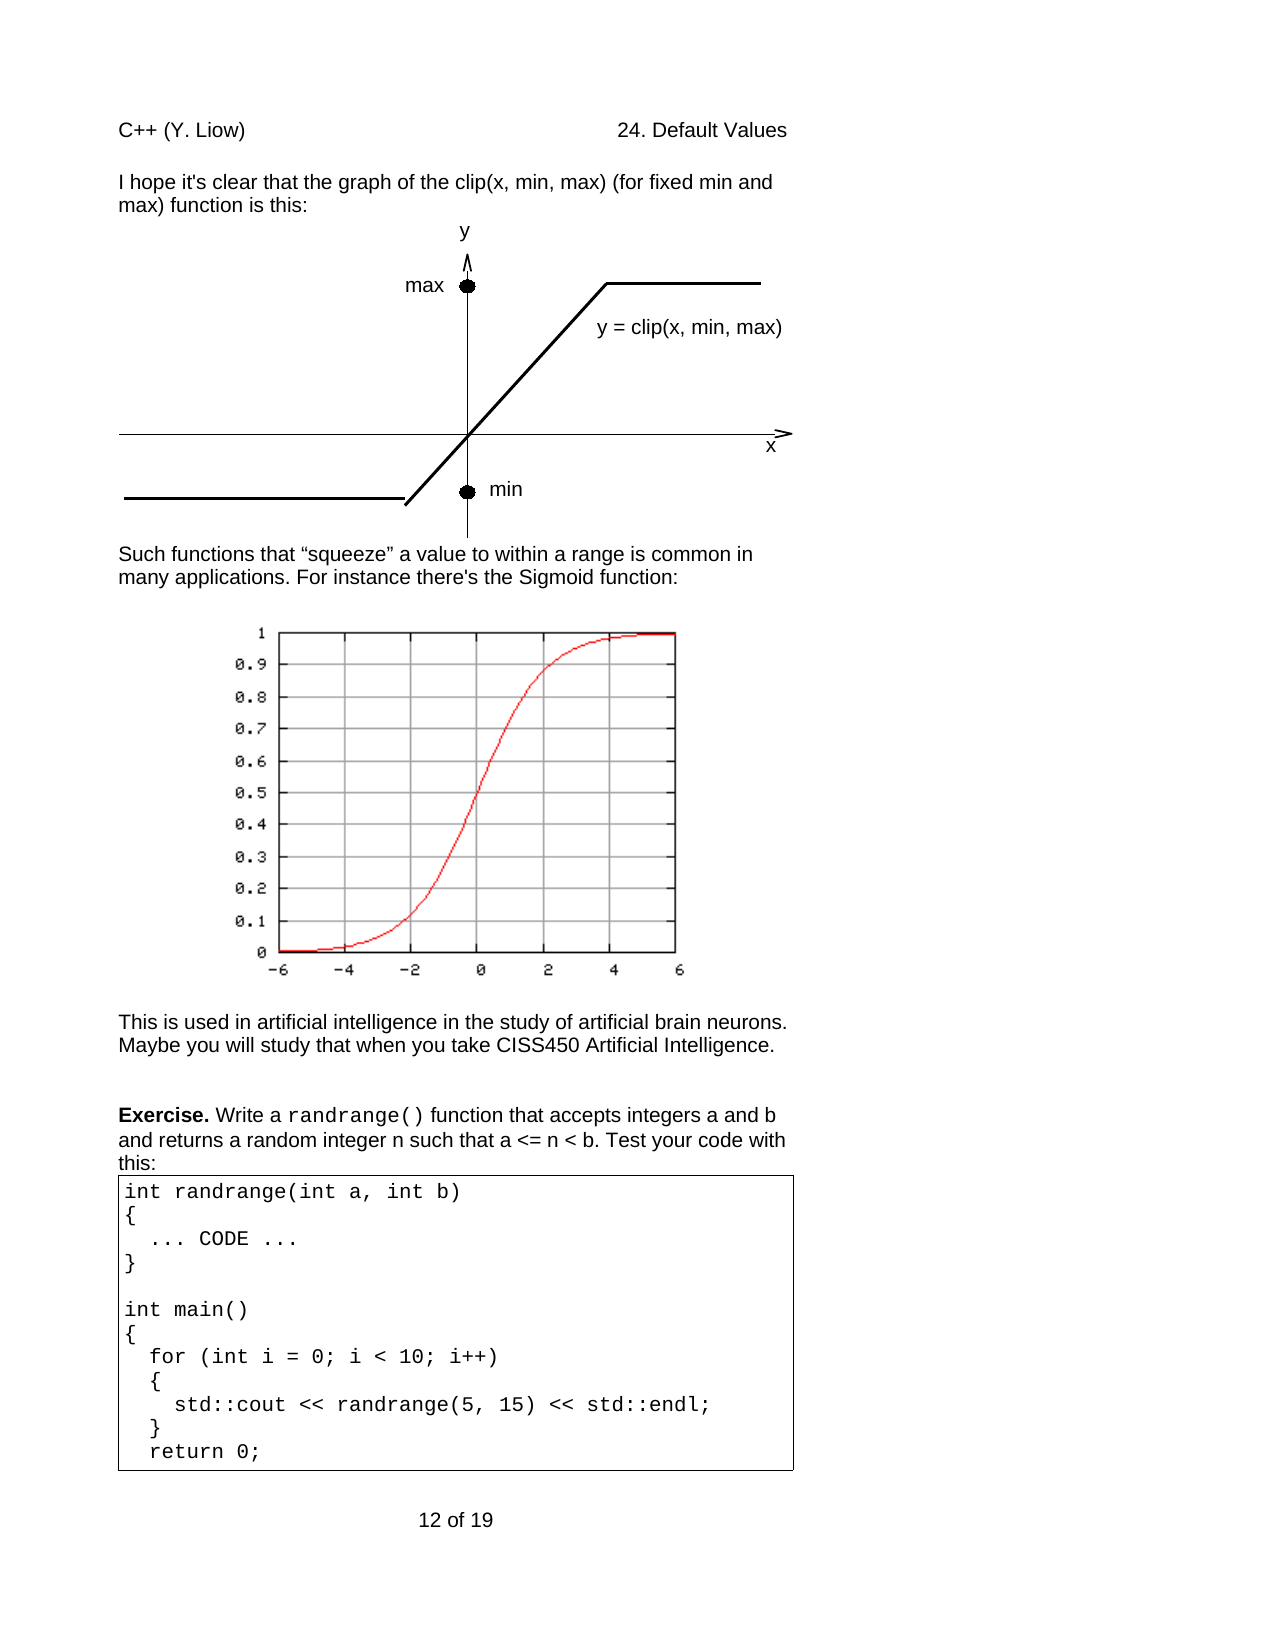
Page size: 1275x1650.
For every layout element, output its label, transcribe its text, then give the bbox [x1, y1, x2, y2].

text Exercise. Write a randrange() function that accepts integers a and b and returns a random integer n such that a <= n < b. Test your code with this: [118, 1103, 793, 1175]
text This is used in artificial intelligence in the study of artificial brain neurons. Maybe you will study that when you take CISS450 Artificial Intelligence. [118, 1010, 793, 1057]
table_header int randrange(int a, int b) { ... CODE ... } int main() { for (int i = 0; i < 10; i++) { std::cout << randrange(5, 15) << std::endl; } return 0; [119, 1176, 793, 1470]
text I hope it's clear that the graph of the clip(x, min, max) (for fixed min and max) function is this: [118, 171, 793, 217]
picture [205, 612, 706, 988]
text Such functions that “squeeze” a value to within a range is common in many applications. For instance there's the Sigmoid function: [118, 542, 793, 589]
